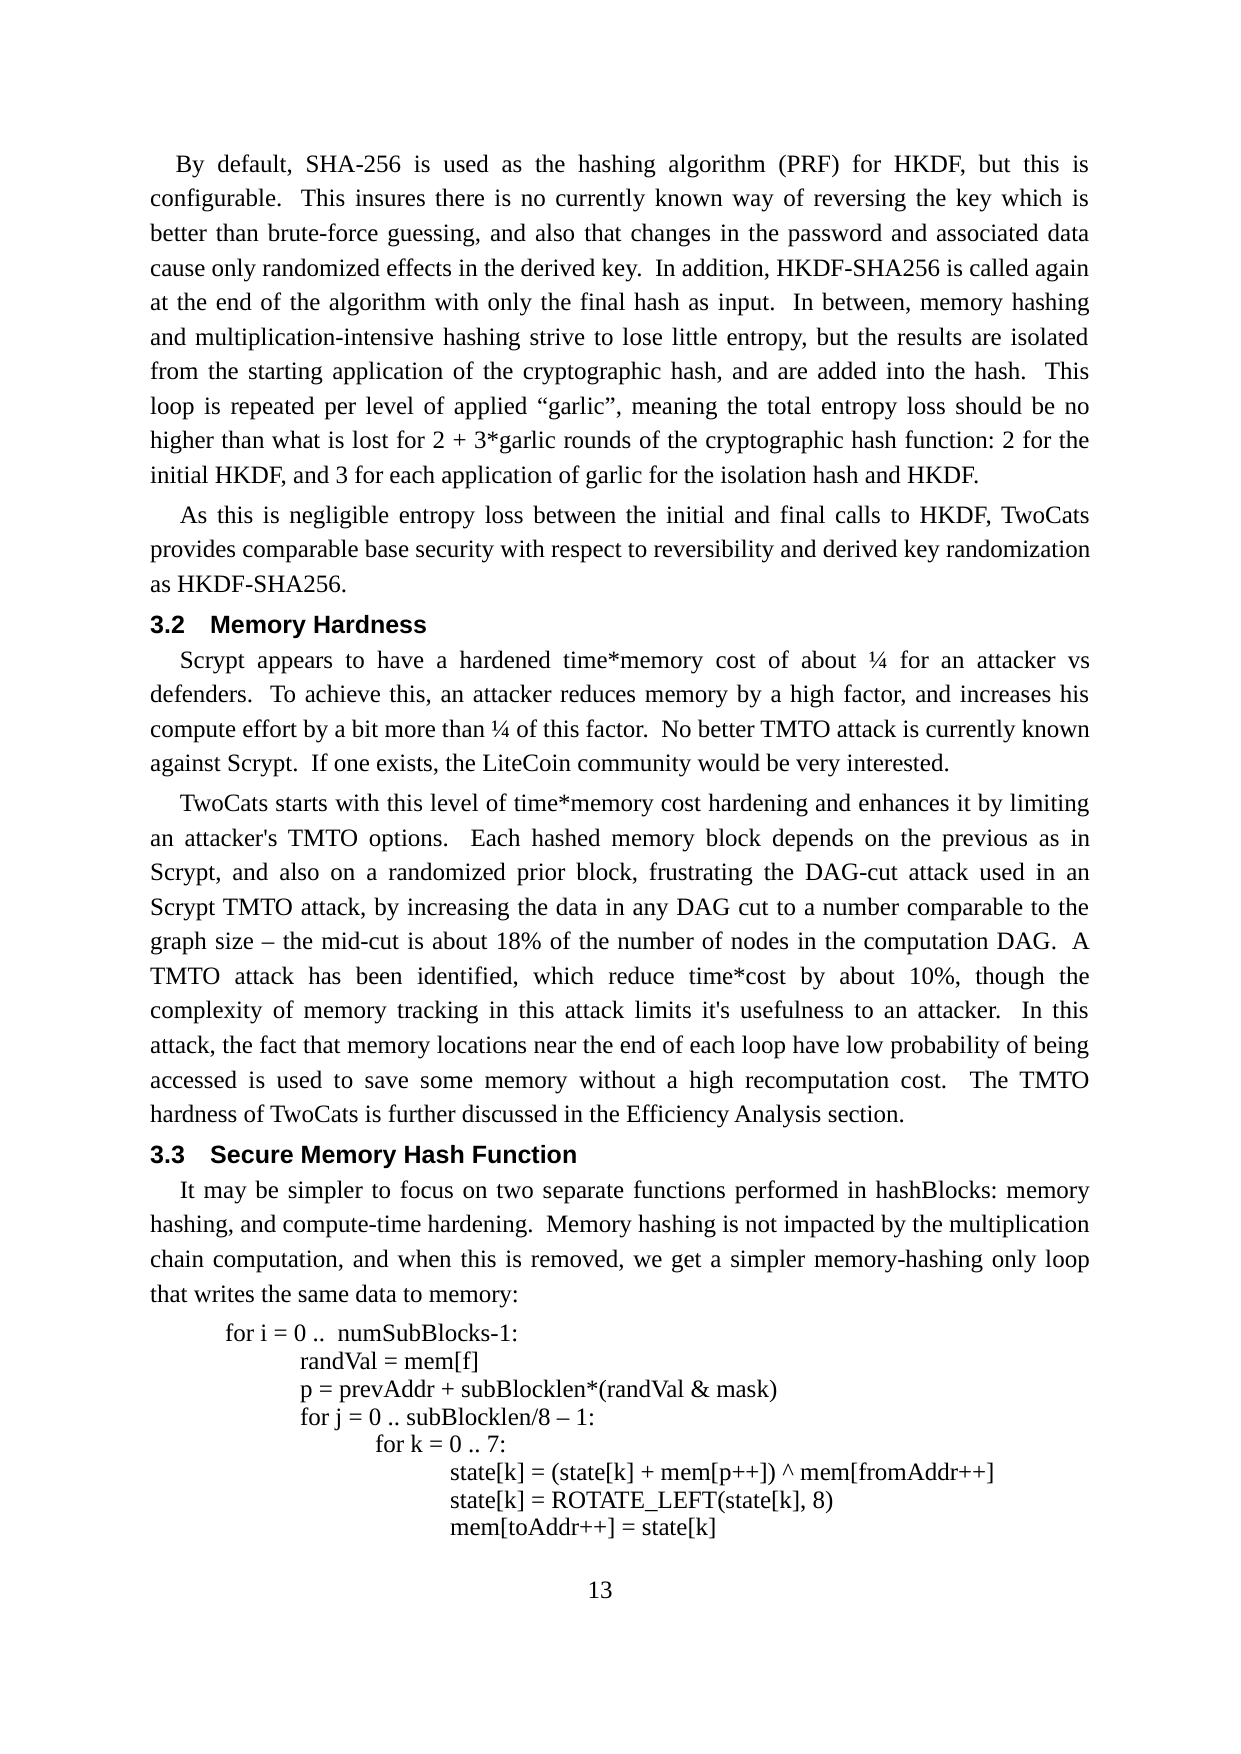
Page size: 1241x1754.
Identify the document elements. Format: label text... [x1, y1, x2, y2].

text state[k] = (state[k] + mem[p++]) ^ mem[fromAddr++] [150, 1458, 1091, 1486]
text By default, SHA-256 is used as the hashing algorithm (PRF) for HKDF, but this is configurable. This insures there is no currently known way of reversing the key which is better than brute-force guessing, and also that changes in the password and associated data cause only randomized effects in the derived key. In addition, HKDF-SHA256 is called again at the end of the algorithm with only the final hash as input. In between, memory hashing and multiplication-intensive hashing strive to lose little entropy, but the results are isolated from the starting application of the cryptographic hash, and are added into the hash. This loop is repeated per level of applied “garlic”, meaning the total entropy loss should be no higher than what is lost for 2 + 3*garlic rounds of the cryptographic hash function: 2 for the initial HKDF, and 3 for each application of garlic for the isolation hash and HKDF. [150, 150, 1091, 489]
text mem[toAddr++] = state[k] [150, 1513, 1091, 1541]
text p = prevAddr + subBlocklen*(randVal & mask) [150, 1375, 1091, 1403]
text for i = 0 .. numSubBlocks-1: [150, 1319, 1091, 1347]
text state[k] = ROTATE_LEFT(state[k], 8) [150, 1486, 1091, 1513]
text As this is negligible entropy loss between the initial and final calls to HKDF, TwoCats provides comparable base security with respect to reversibility and derived key randomization as HKDF-SHA256. [150, 501, 1091, 598]
text for k = 0 .. 7: [150, 1430, 1091, 1458]
text for j = 0 .. subBlocklen/8 – 1: [150, 1403, 1091, 1430]
text It may be simpler to focus on two separate functions performed in hashBlocks: memory hashing, and compute-time hardening. Memory hashing is not impacted by the multiplication chain computation, and when this is removed, we get a simpler memory-hashing only loop that writes the same data to memory: [150, 1176, 1091, 1307]
subtitle Secure Memory Hash Function [150, 1141, 1091, 1169]
text randVal = mem[f] [150, 1347, 1091, 1375]
subtitle Memory Hardness [150, 611, 1091, 639]
text Scrypt appears to have a hardened time*memory cost of about ¼ for an attacker vs defenders. To achieve this, an attacker reduces memory by a high factor, and increases his compute effort by a bit more than ¼ of this factor. No better TMTO attack is currently known against Scrypt. If one exists, the LiteCoin community would be very interested. [150, 646, 1091, 777]
text TwoCats starts with this level of time*memory cost hardening and enhances it by limiting an attacker's TMTO options. Each hashed memory block depends on the previous as in Scrypt, and also on a randomized prior block, frustrating the DAG-cut attack used in an Scrypt TMTO attack, by increasing the data in any DAG cut to a number comparable to the graph size – the mid-cut is about 18% of the number of nodes in the computation DAG. A TMTO attack has been identified, which reduce time*cost by about 10%, though the complexity of memory tracking in this attack limits it's usefulness to an attacker. In this attack, the fact that memory locations near the end of each loop have low probability of being accessed is used to save some memory without a high recomputation cost. The TMTO hardness of TwoCats is further discussed in the Efficiency Analysis section. [150, 789, 1091, 1128]
